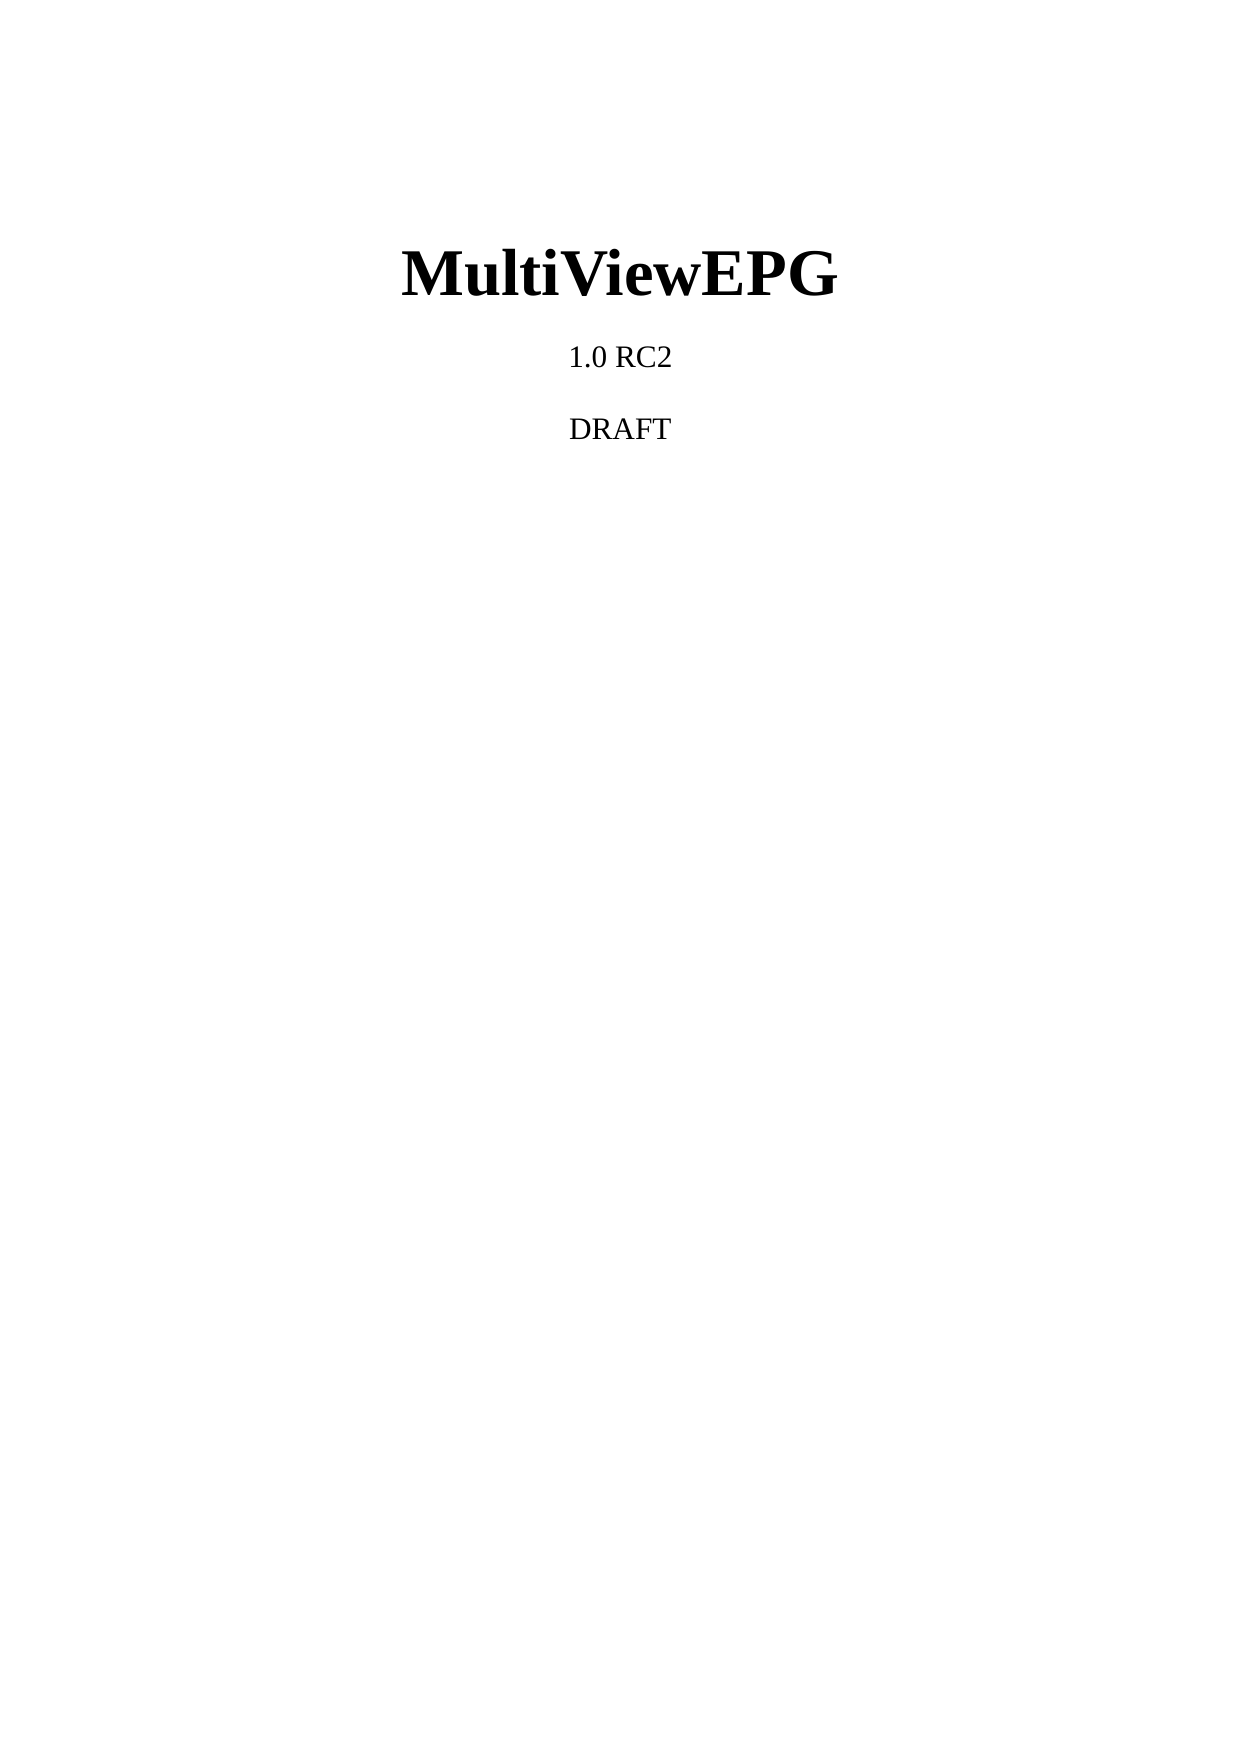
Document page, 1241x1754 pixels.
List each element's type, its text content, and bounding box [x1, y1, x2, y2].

text DRAFT [118, 410, 1122, 446]
text 1.0 RC2 [118, 338, 1122, 374]
text MultiViewEPG [118, 233, 1122, 310]
